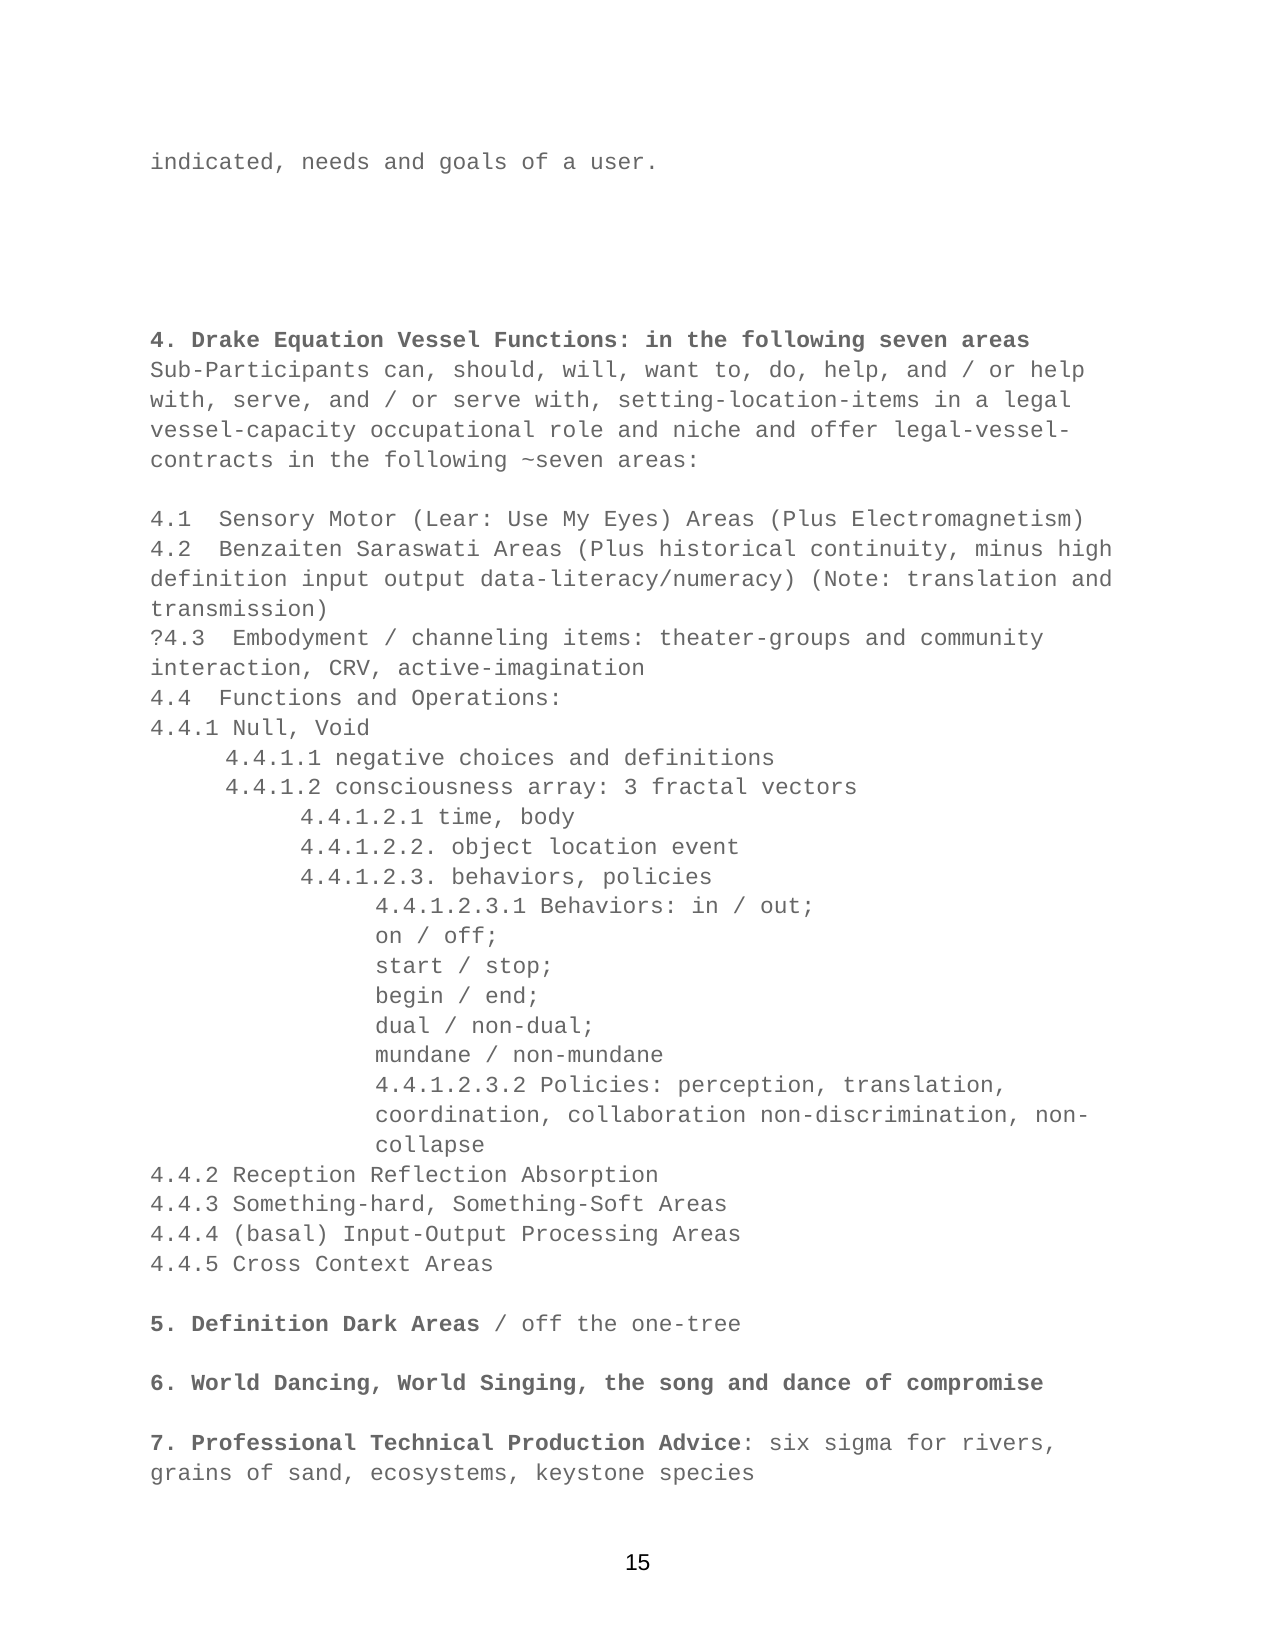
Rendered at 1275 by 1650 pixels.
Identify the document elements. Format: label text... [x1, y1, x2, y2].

text 4.1 Sensory Motor (Lear: Use My Eyes) Areas (Plus Electromagnetism) [150, 507, 1125, 533]
text 5. Definition Dark Areas / off the one-tree [150, 1312, 1125, 1338]
text 4.4.1.2.3.2 Policies: perception, translation, coordination, collaboration non-discrimination, non-collapse [375, 1073, 1125, 1159]
text 4.4.1.2 consciousness array: 3 fractal vectors [225, 776, 1125, 802]
text 4.4.1.1 negative choices and definitions [225, 746, 1125, 772]
text 4.4.5 Cross Context Areas [150, 1252, 1125, 1278]
text Sub-Participants can, should, will, want to, do, help, and / or help with, serve, and / or serve with, setting-location-items in a legal vessel-capacity occupational role and niche and offer legal-vessel-contracts in the following ~seven areas: [150, 358, 1125, 474]
text dual / non-dual; [375, 1014, 1125, 1040]
text 4.4.1 Null, Void [150, 716, 1125, 742]
text on / off; [375, 924, 1125, 951]
text 4.4.4 (basal) Input-Output Processing Areas [150, 1222, 1125, 1248]
text begin / end; [375, 984, 1125, 1010]
text indicated, needs and goals of a user. [150, 150, 1125, 176]
text 4.4 Functions and Operations: [150, 686, 1125, 712]
text 4.4.2 Reception Reflection Absorption [150, 1163, 1125, 1189]
text 4.4.3 Something-hard, Something-Soft Areas [150, 1193, 1125, 1219]
text 7. Professional Technical Production Advice: six sigma for rivers, grains of sand, ecosystems, keystone species [150, 1431, 1125, 1487]
text 4. Drake Equation Vessel Functions: in the following seven areas [150, 329, 1125, 355]
text 4.2 Benzaiten Saraswati Areas (Plus historical continuity, minus high definition input output data-literacy/numeracy) (Note: translation and transmission) [150, 537, 1125, 623]
text 4.4.1.2.3. behaviors, policies [225, 865, 1125, 891]
text 6. World Dancing, World Singing, the song and dance of compromise [150, 1371, 1125, 1397]
text 4.4.1.2.2. object location event [225, 835, 1125, 861]
text 4.4.1.2.1 time, body [225, 805, 1125, 831]
text 4.4.1.2.3.1 Behaviors: in / out; [375, 895, 1125, 921]
text mundane / non-mundane [375, 1044, 1125, 1070]
text ?4.3 Embodyment / channeling items: theater-groups and community interaction, CRV, active-imagination [150, 627, 1125, 682]
text start / stop; [375, 954, 1125, 980]
